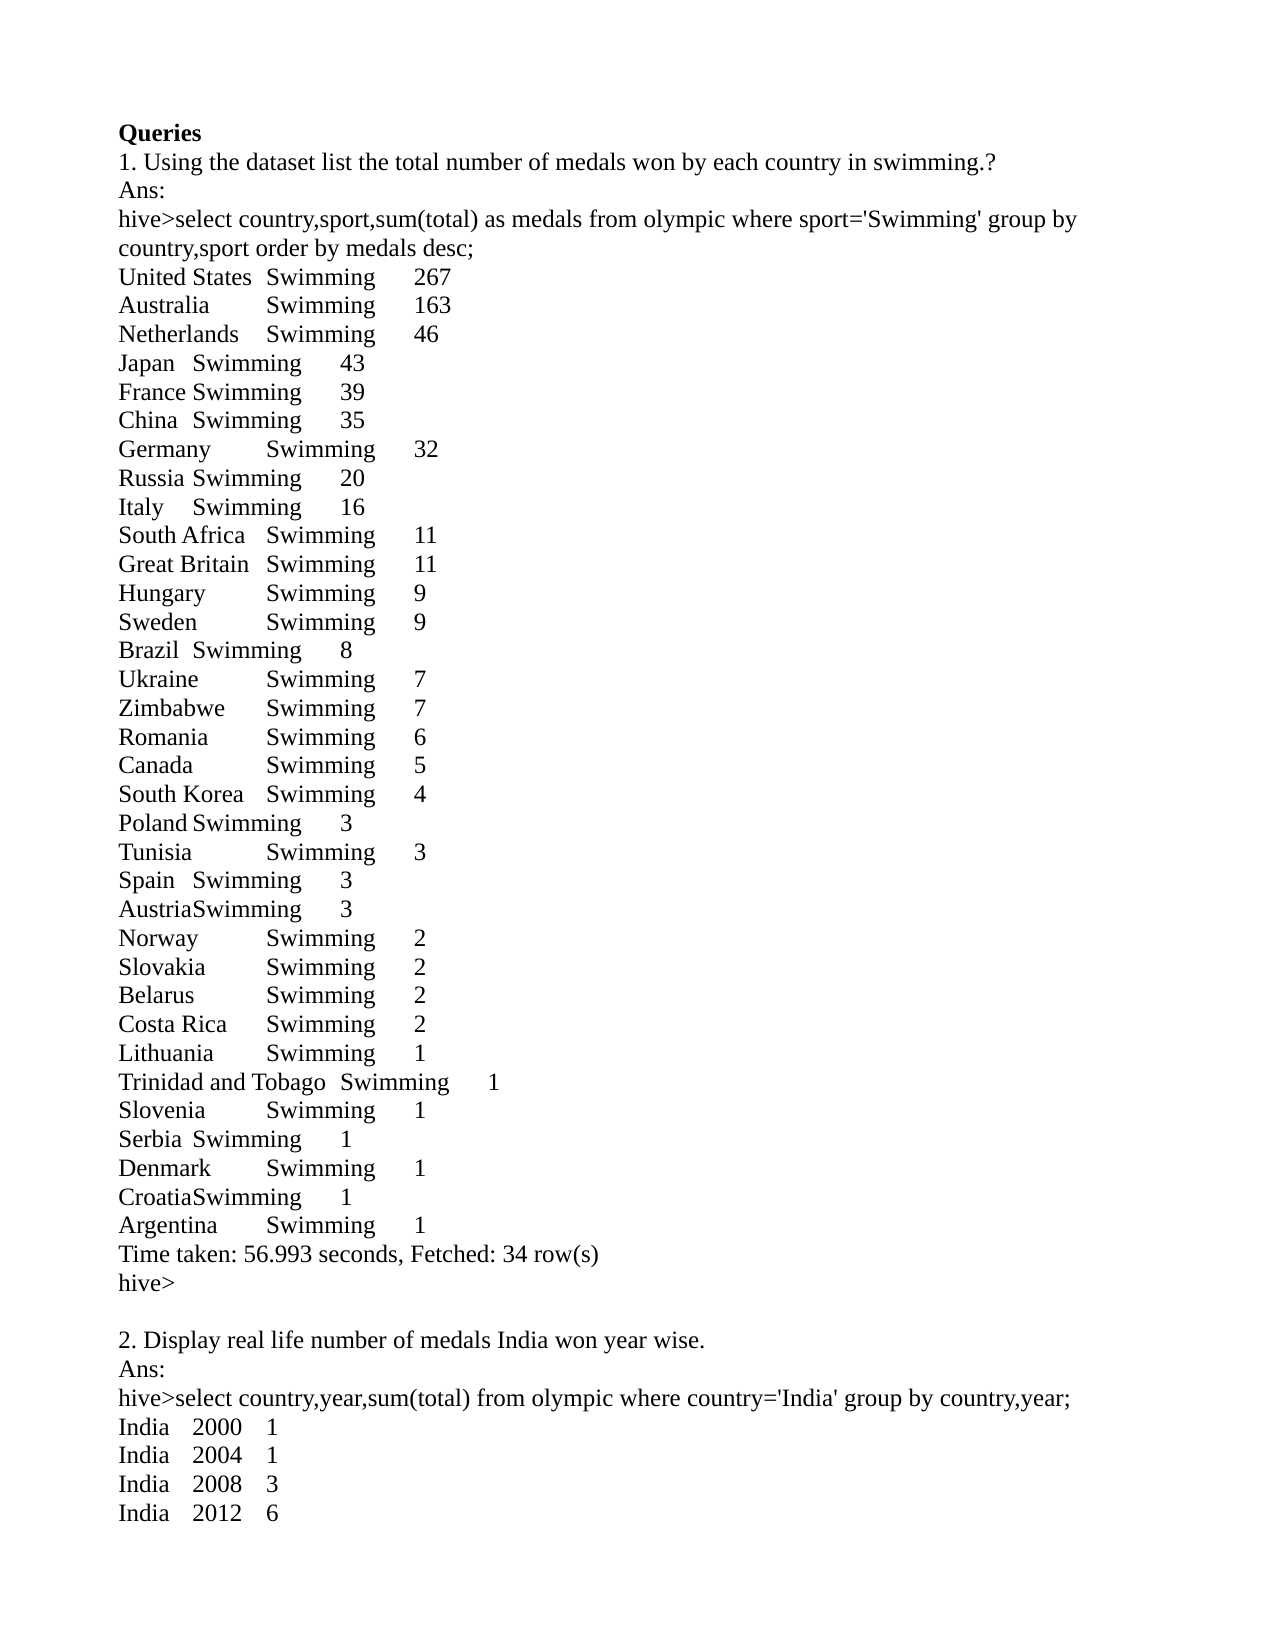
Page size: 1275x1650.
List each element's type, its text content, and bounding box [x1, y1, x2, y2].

text Australia Swimming 163 [118, 291, 1157, 319]
text Tunisia Swimming 3 [118, 837, 1157, 866]
text Germany Swimming 32 [118, 434, 1157, 463]
text Lithuania Swimming 1 [118, 1038, 1157, 1067]
text South Africa Swimming 11 [118, 521, 1157, 549]
text hive>select country,year,sum(total) from olympic where country='India' group by country,year; [118, 1383, 1157, 1412]
text France Swimming 39 [118, 377, 1157, 406]
text Belarus Swimming 2 [118, 981, 1157, 1009]
text Ans: [118, 176, 1157, 204]
text Spain Swimming 3 [118, 866, 1157, 894]
text Queries [118, 118, 1157, 147]
text Costa Rica Swimming 2 [118, 1009, 1157, 1038]
text United States Swimming 267 [118, 262, 1157, 291]
text Sweden Swimming 9 [118, 607, 1157, 636]
text Russia Swimming 20 [118, 463, 1157, 492]
text Netherlands Swimming 46 [118, 319, 1157, 348]
text Ukraine Swimming 7 [118, 664, 1157, 693]
text South Korea Swimming 4 [118, 779, 1157, 808]
text Austria Swimming 3 [118, 894, 1157, 923]
text India 2012 6 [118, 1498, 1157, 1527]
text China Swimming 35 [118, 406, 1157, 434]
text Hungary Swimming 9 [118, 578, 1157, 607]
text Trinidad and Tobago Swimming 1 [118, 1067, 1157, 1096]
text Great Britain Swimming 11 [118, 549, 1157, 578]
text Zimbabwe Swimming 7 [118, 693, 1157, 722]
text 2. Display real life number of medals India won year wise. [118, 1326, 1157, 1354]
text Slovakia Swimming 2 [118, 952, 1157, 981]
text Italy Swimming 16 [118, 492, 1157, 521]
text Poland Swimming 3 [118, 808, 1157, 837]
text hive>select country,sport,sum(total) as medals from olympic where sport='Swimming' group by country,sport order by medals desc; [118, 204, 1157, 262]
text Japan Swimming 43 [118, 348, 1157, 377]
text India 2000 1 [118, 1412, 1157, 1441]
text Romania Swimming 6 [118, 722, 1157, 751]
text hive> [118, 1268, 1157, 1297]
text Argentina Swimming 1 [118, 1211, 1157, 1239]
text Croatia Swimming 1 [118, 1182, 1157, 1211]
text Denmark Swimming 1 [118, 1153, 1157, 1182]
text India 2008 3 [118, 1469, 1157, 1498]
text Serbia Swimming 1 [118, 1124, 1157, 1153]
text Slovenia Swimming 1 [118, 1096, 1157, 1124]
text Time taken: 56.993 seconds, Fetched: 34 row(s) [118, 1239, 1157, 1268]
text Canada Swimming 5 [118, 751, 1157, 779]
text India 2004 1 [118, 1441, 1157, 1469]
text Brazil Swimming 8 [118, 636, 1157, 664]
text Norway Swimming 2 [118, 923, 1157, 952]
text 1. Using the dataset list the total number of medals won by each country in swimming.? [118, 147, 1157, 176]
text Ans: [118, 1354, 1157, 1383]
